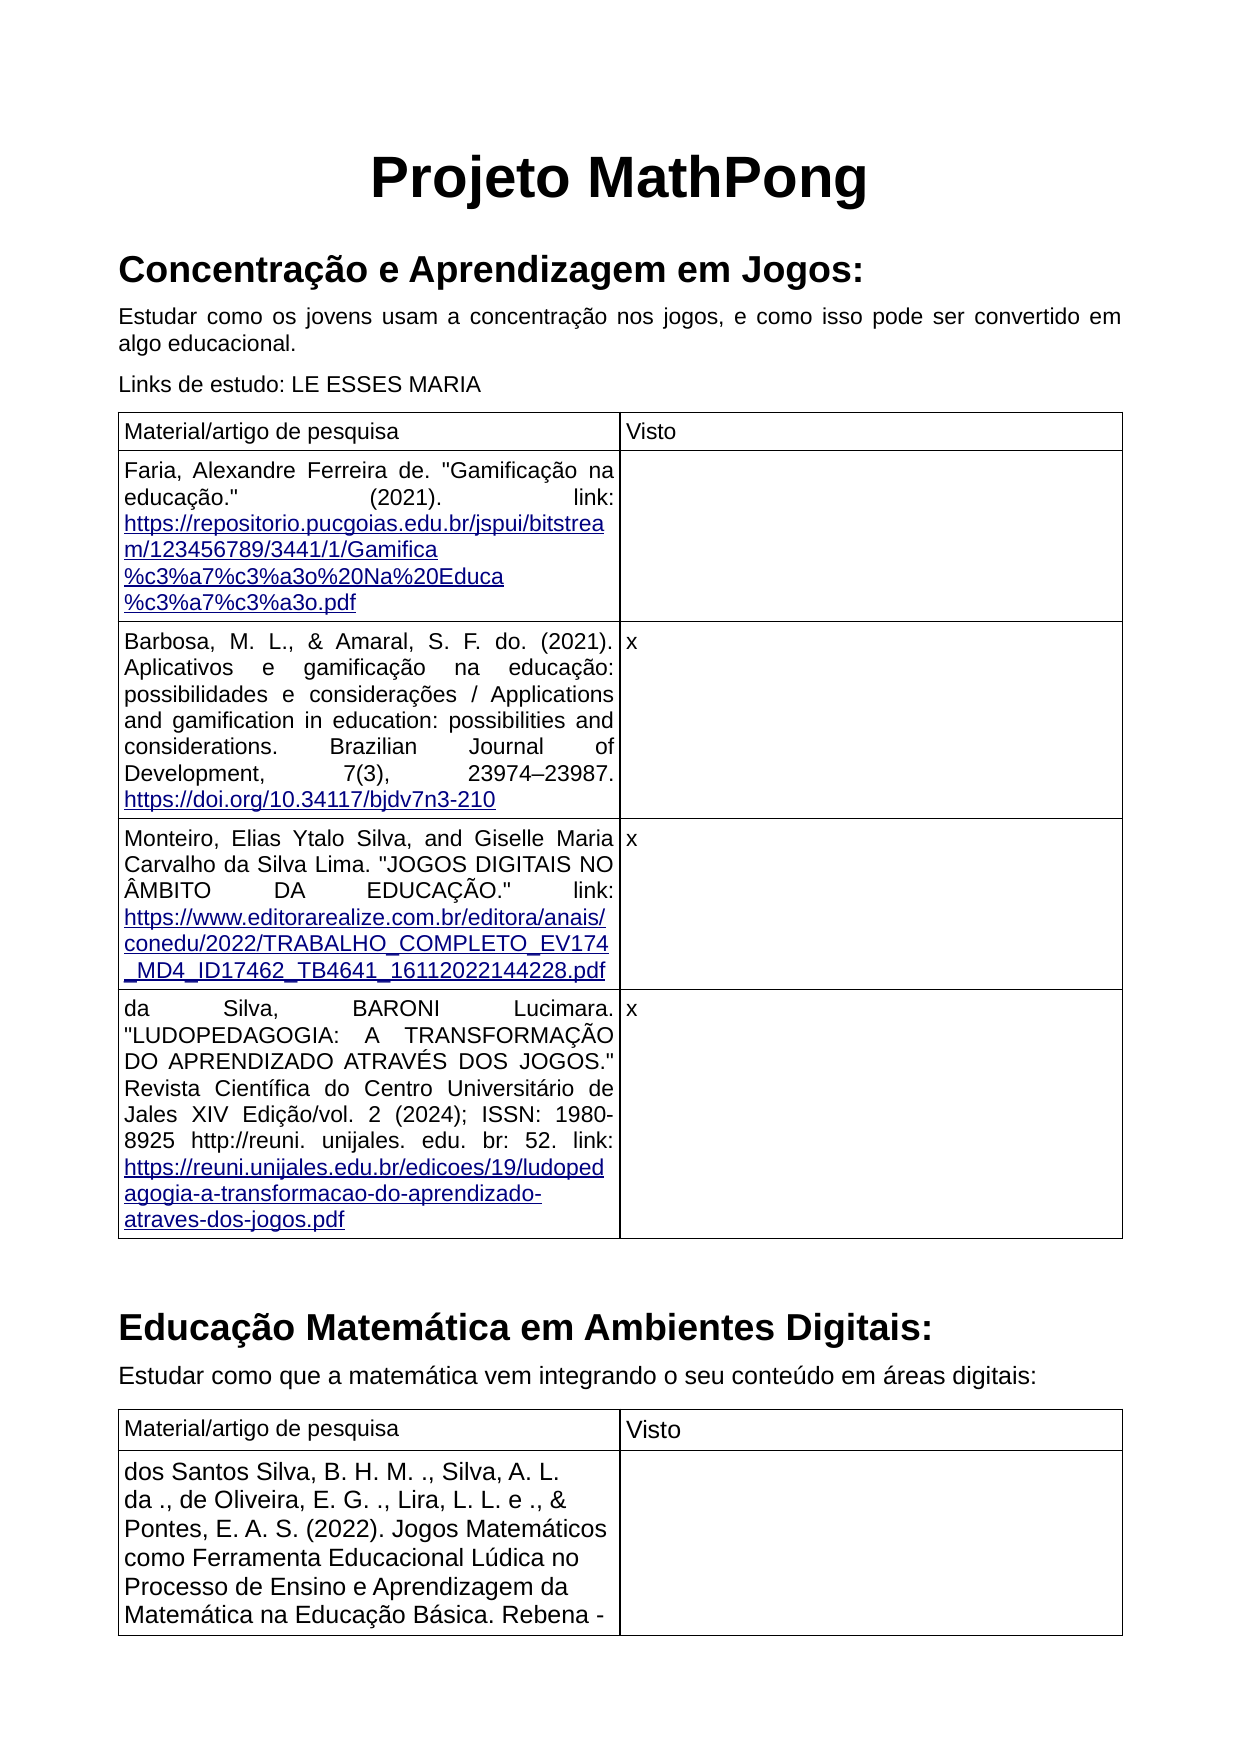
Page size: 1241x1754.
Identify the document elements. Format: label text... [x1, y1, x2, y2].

table_cell x [621, 990, 1122, 1238]
title Projeto MathPong [118, 143, 1122, 210]
subtitle Educação Matemática em Ambientes Digitais: [118, 1305, 1122, 1348]
table_header Visto [621, 413, 1122, 450]
table_cell da Silva, BARONI Lucimara. "LUDOPEDAGOGIA: A TRANSFORMAÇÃO DO APRENDIZADO ATRAVÉS DOS JOGOS." Revista Científica do Centro Universitário de Jales XIV Edição/vol. 2 (2024); ISSN: 1980-8925 http://reuni. unijales. edu. br: 52. link: https://reuni.unijales.edu.br/edicoes/19/ludopedagogia-a-transformacao-do-aprendizado-atraves-dos-jogos.pdf [119, 990, 619, 1238]
subtitle Concentração e Aprendizagem em Jogos: [118, 248, 1122, 291]
table_cell [621, 451, 1122, 621]
table_cell x [621, 819, 1122, 989]
table_cell Faria, Alexandre Ferreira de. "Gamificação na educação." (2021). link: https://repositorio.pucgoias.edu.br/jspui/bitstream/123456789/3441/1/Gamifica%c3%a7%c3%a3o%20Na%20Educa%c3%a7%c3%a3o.pdf [119, 451, 619, 621]
table_cell [621, 1451, 1122, 1635]
text Links de estudo: LE ESSES MARIA [118, 371, 1122, 397]
table_cell Monteiro, Elias Ytalo Silva, and Giselle Maria Carvalho da Silva Lima. "JOGOS DIGITAIS NO ÂMBITO DA EDUCAÇÃO." link: https://www.editorarealize.com.br/editora/anais/conedu/2022/TRABALHO_COMPLETO_EV174_MD4_ID17462_TB4641_16112022144228.pdf [119, 819, 619, 989]
table_header Material/artigo de pesquisa [119, 413, 619, 450]
text Estudar como os jovens usam a concentração nos jogos, e como isso pode ser convertido em algo educacional. [118, 303, 1122, 356]
text Estudar como que a matemática vem integrando o seu conteúdo em áreas digitais: [118, 1361, 1122, 1390]
table_cell dos Santos Silva, B. H. M. ., Silva, A. L. da ., de Oliveira, E. G. ., Lira, L. L. e ., & Pontes, E. A. S. (2022). Jogos Matemáticos como Ferramenta Educacional Lúdica no Processo de Ensino e Aprendizagem da Matemática na Educação Básica. Rebena [119, 1451, 619, 1635]
table_cell Barbosa, M. L., & Amaral, S. F. do. (2021). Aplicativos e gamificação na educação: possibilidades e considerações / Applications and gamification in education: possibilities and considerations. Brazilian Journal of Development, 7(3), 23974–23987. https://doi.org/10.34117/bjdv7n3-210 [119, 622, 619, 818]
table_header Visto [621, 1410, 1122, 1450]
table_cell x [621, 622, 1122, 818]
table_header Material/artigo de pesquisa [119, 1410, 619, 1450]
